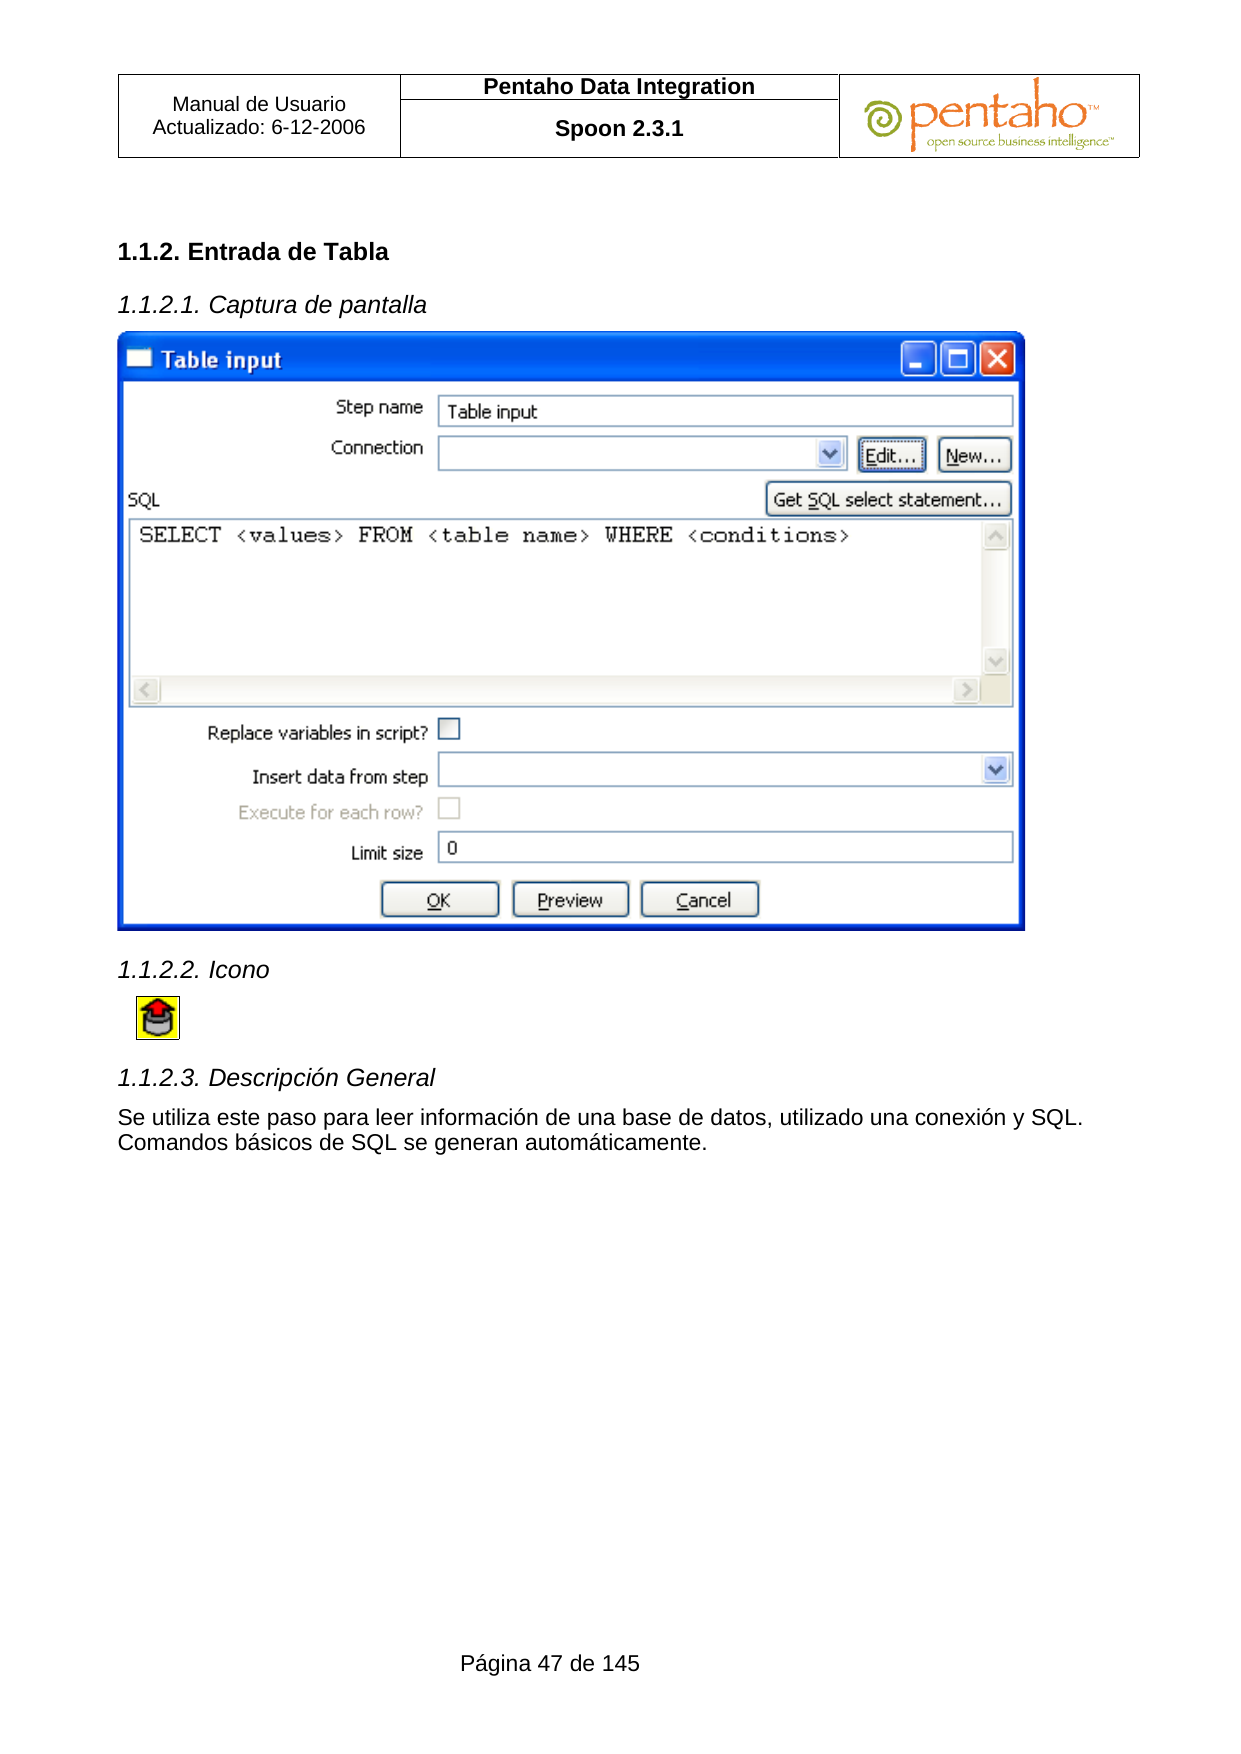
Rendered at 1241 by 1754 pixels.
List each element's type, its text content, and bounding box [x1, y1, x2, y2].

subtitle Icono [117, 955, 1137, 983]
subtitle Captura de pantalla [117, 291, 1137, 319]
text Se utiliza este paso para leer información de una base de datos, utilizado una conexión y SQL. Comandos básicos de SQL se generan automáticamente. [117, 1104, 1137, 1155]
picture [117, 331, 1026, 931]
subtitle Entrada de Tabla [117, 238, 1137, 266]
subtitle Descripción General [117, 1064, 1137, 1092]
